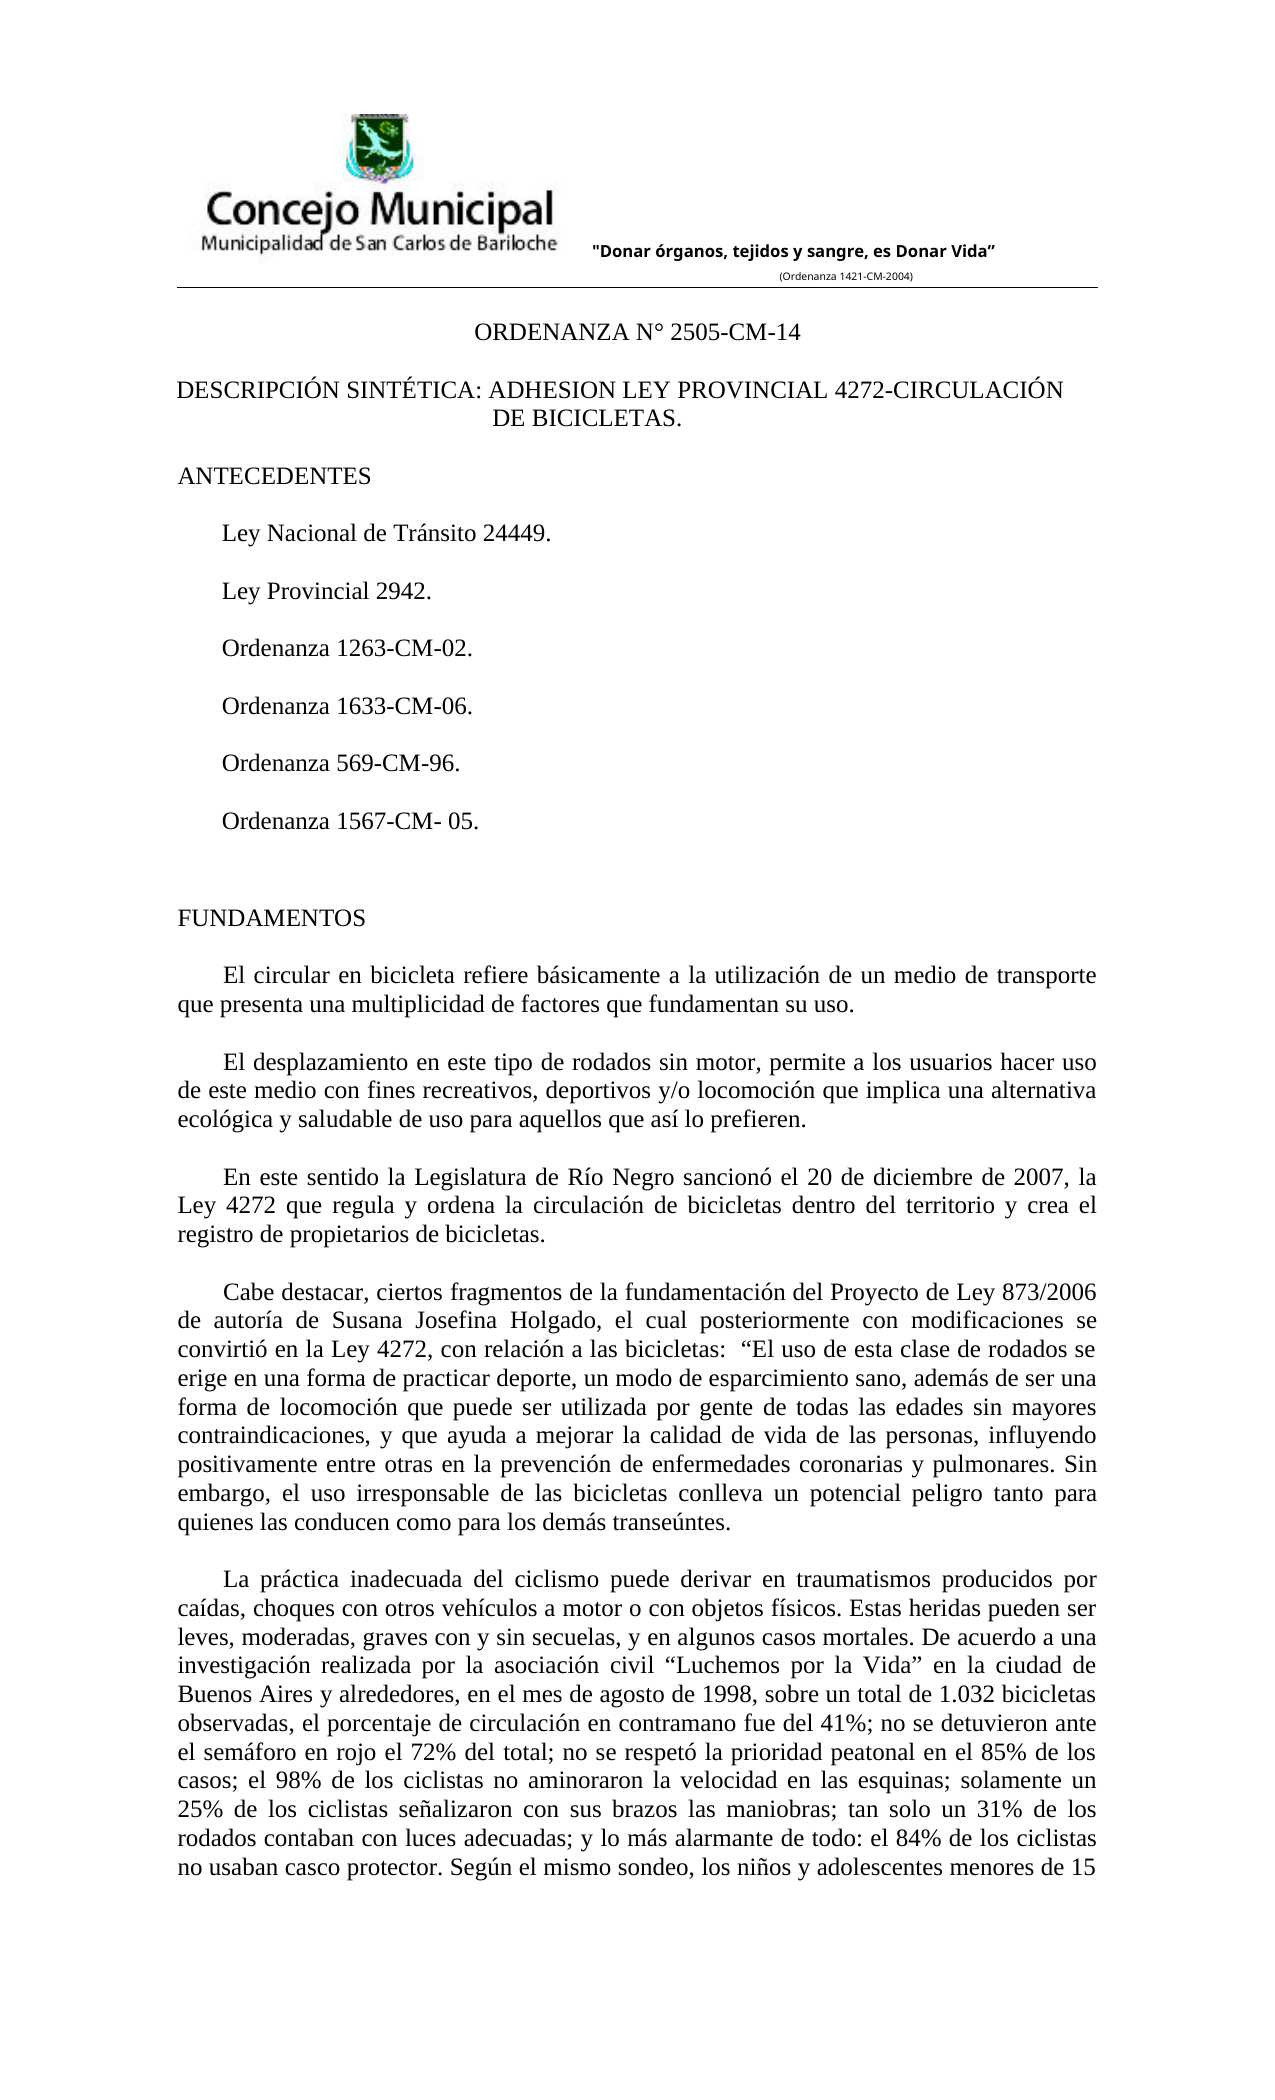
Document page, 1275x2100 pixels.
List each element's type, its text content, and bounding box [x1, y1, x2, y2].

text Ordenanza 1567-CM- 05. [177, 806, 1098, 835]
text Ordenanza 569-CM-96. [177, 748, 1098, 777]
text El desplazamiento en este tipo de rodados sin motor, permite a los usuarios hacer uso de este medio con fines recreativos, deportivos y/o locomoción que implica una alternativa ecológica y saludable de uso para aquellos que así lo prefieren. [177, 1047, 1098, 1133]
text Cabe destacar, ciertos fragmentos de la fundamentación del Proyecto de Ley 873/2006 de autoría de Susana Josefina Holgado, el cual posteriormente con modificaciones se convirtió en la Ley 4272, con relación a las bicicletas: “El uso de esta clase de rodados se erige en una forma de practicar deporte, un modo de esparcimiento sano, además de ser una forma de locomoción que puede ser utilizada por gente de todas las edades sin mayores contraindicaciones, y que ayuda a mejorar la calidad de vida de las personas, influyendo positivamente entre otras en la prevención de enfermedades coronarias y pulmonares. Sin embargo, el uso irresponsable de las bicicletas conlleva un potencial peligro tanto para quienes las conducen como para los demás transeúntes. [177, 1277, 1098, 1535]
text En este sentido la Legislatura de Río Negro sancionó el 20 de diciembre de 2007, la Ley 4272 que regula y ordena la circulación de bicicletas dentro del territorio y crea el registro de propietarios de bicicletas. [177, 1162, 1098, 1248]
text FUNDAMENTOS [177, 903, 1098, 932]
text Ley Provincial 2942. [177, 576, 1098, 605]
text Ordenanza 1633-CM-06. [177, 691, 1098, 720]
text El circular en bicicleta refiere básicamente a la utilización de un medio de transporte que presenta una multiplicidad de factores que fundamentan su uso. [177, 960, 1098, 1018]
text La práctica inadecuada del ciclismo puede derivar en traumatismos producidos por caídas, choques con otros vehículos a motor o con objetos físicos. Estas heridas pueden ser leves, moderadas, graves con y sin secuelas, y en algunos casos mortales. De acuerdo a una investigación realizada por la asociación civil “Luchemos por la Vida” en la ciudad de Buenos Aires y alrededores, en el mes de agosto de 1998, sobre un total de 1.032 bicicletas observadas, el porcentaje de circulación en contramano fue del 41%; no se detuvieron ante el semáforo en rojo el 72% del total; no se respetó la prioridad peatonal en el 85% de los casos; el 98% de los ciclistas no aminoraron la velocidad en las esquinas; solamente un 25% de los ciclistas señalizaron con sus brazos las maniobras; tan solo un 31% de los rodados contaban con luces adecuadas; y lo más alarmante de todo: el 84% de los ciclistas no usaban casco protector. Según el mismo sondeo, los niños y adolescentes menores de 15 [177, 1564, 1098, 1880]
text ANTECEDENTES [177, 461, 1098, 490]
text Ley Nacional de Tránsito 24449. [177, 518, 1098, 547]
text ORDENANZA N° 2505-CM-14 [177, 317, 1098, 346]
text Ordenanza 1263-CM-02. [177, 633, 1098, 662]
picture [177, 114, 589, 264]
text DESCRIPCIÓN SINTÉTICA: ADHESION LEY PROVINCIAL 4272-CIRCULACIÓN DE BICICLETAS. [176, 375, 1098, 432]
